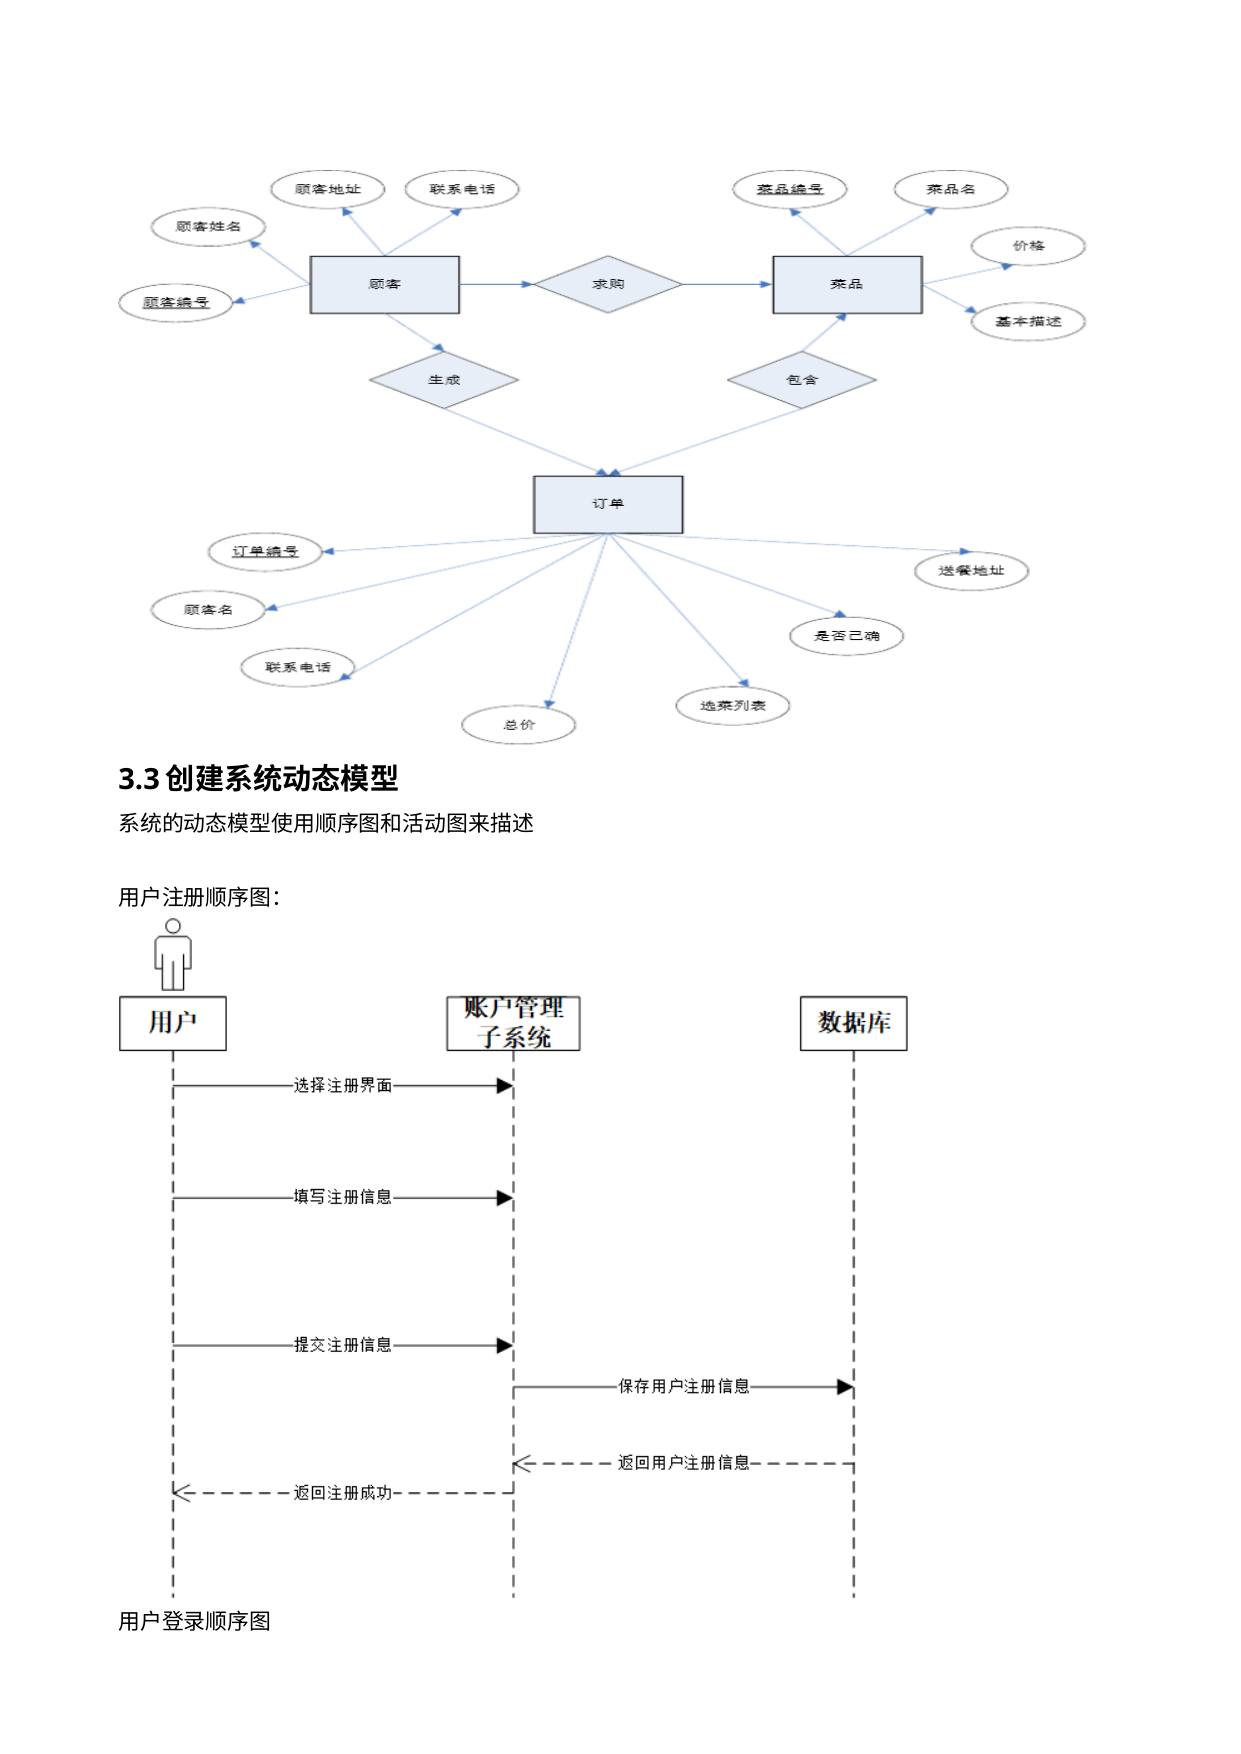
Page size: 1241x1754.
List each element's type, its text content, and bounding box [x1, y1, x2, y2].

text 用户登录顺序图 [118, 1604, 1122, 1636]
text 用户注册顺序图： [118, 880, 1122, 912]
text 3.3创建系统动态模型 [118, 755, 1122, 798]
text 系统的动态模型使用顺序图和活动图来描述 [118, 806, 1122, 838]
